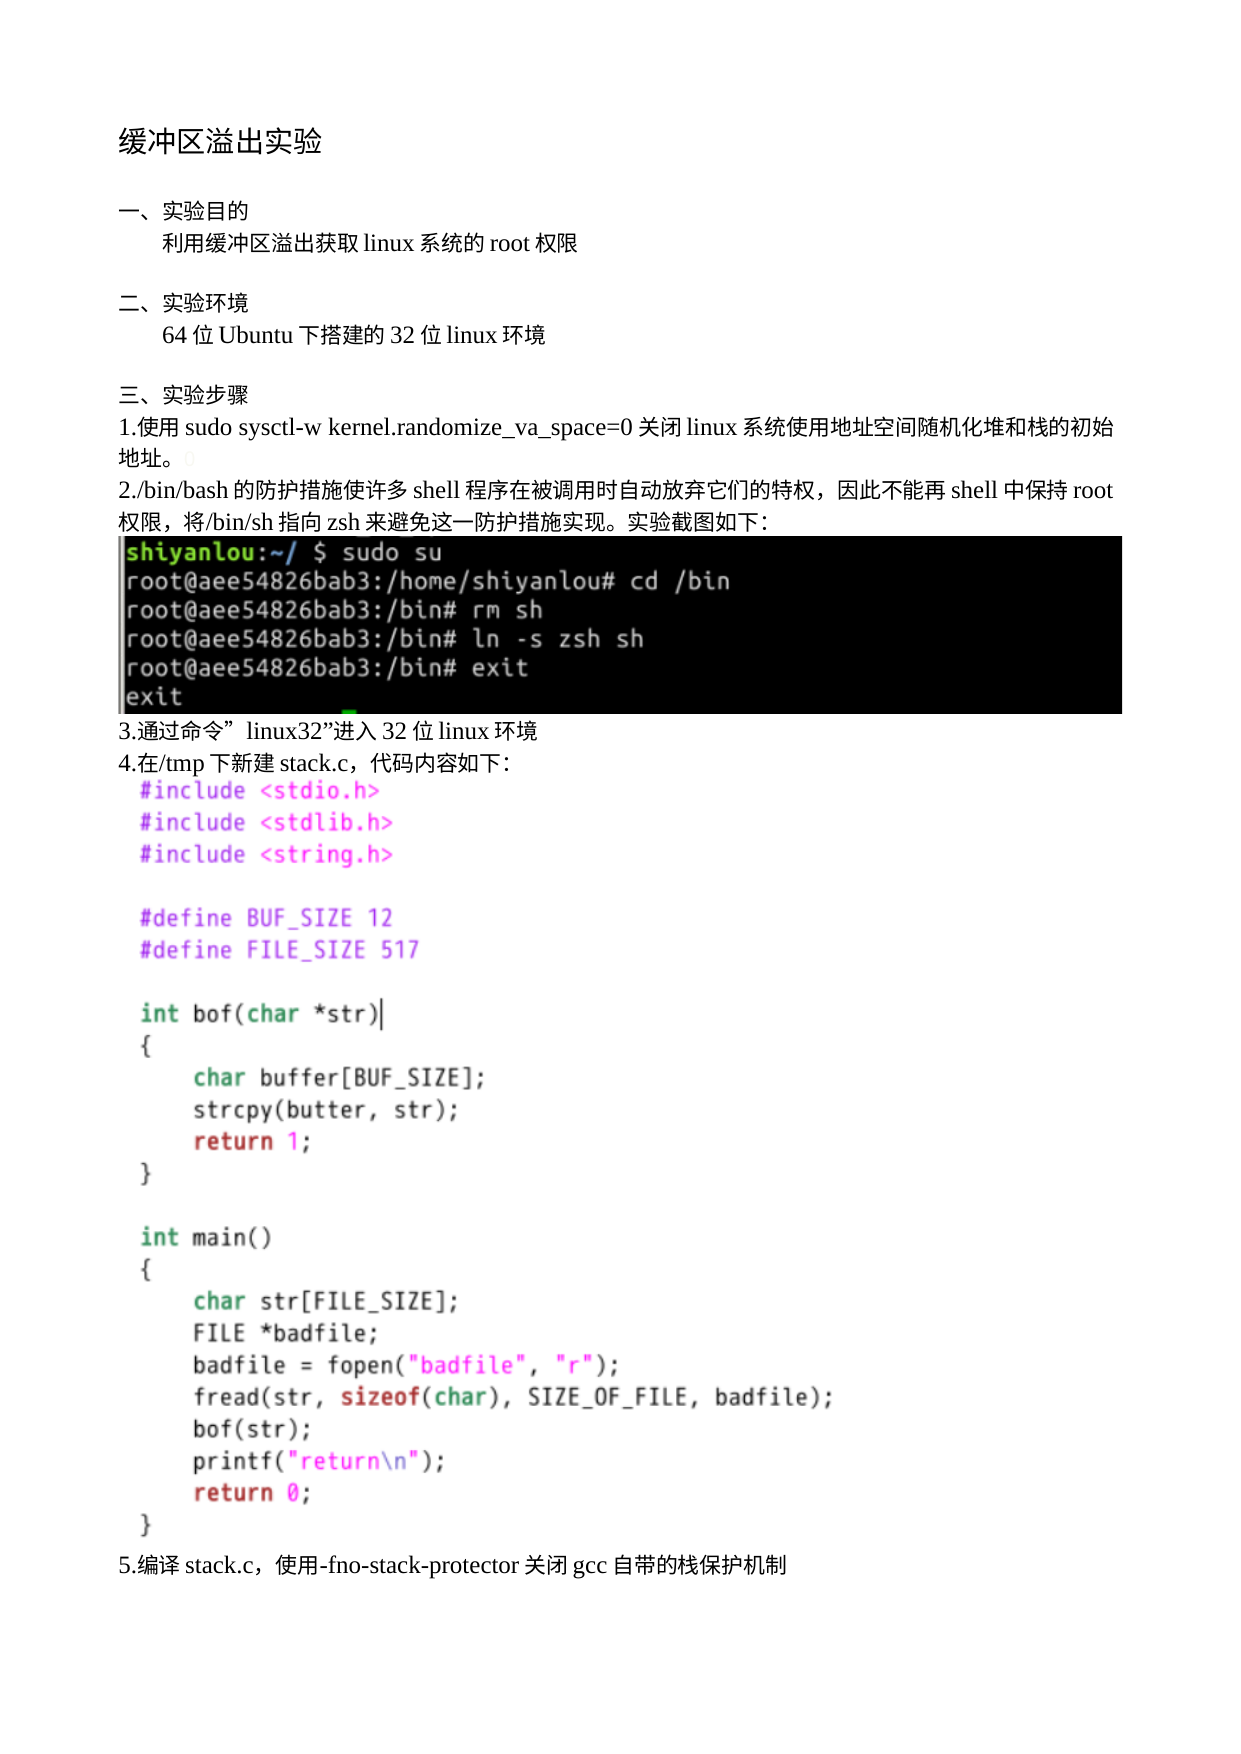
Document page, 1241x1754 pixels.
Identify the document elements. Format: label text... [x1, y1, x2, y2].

text 1.使用sudo sysctl-w kernel.randomize_va_space=0关闭linux系统使用地址空间随机化堆和栈的初始地址。0 [118, 410, 1122, 473]
text 一、实验目的 [118, 194, 1122, 226]
text 64位Ubuntu下搭建的32位linux环境 [118, 318, 1122, 349]
text 二、实验环境 [118, 286, 1122, 318]
text 3.通过命令”linux32”进入32位linux环境 [118, 714, 1122, 746]
text 5.编译stack.c，使用-fno-stack-protector关闭gcc自带的栈保护机制 [118, 777, 1122, 1580]
text 2./bin/bash的防护措施使许多shell程序在被调用时自动放弃它们的特权，因此不能再shell中保持root权限，将/bin/sh指向zsh来避免这一防护措施实现。实验截图如下： [118, 473, 1122, 536]
text 利用缓冲区溢出获取linux系统的root权限 [118, 226, 1122, 257]
text 三、实验步骤 [118, 378, 1122, 410]
text 缓冲区溢出实验 [118, 118, 1122, 160]
text 4.在/tmp下新建stack.c，代码内容如下： [118, 746, 1122, 777]
picture [138, 777, 1102, 1549]
picture [118, 536, 1123, 714]
